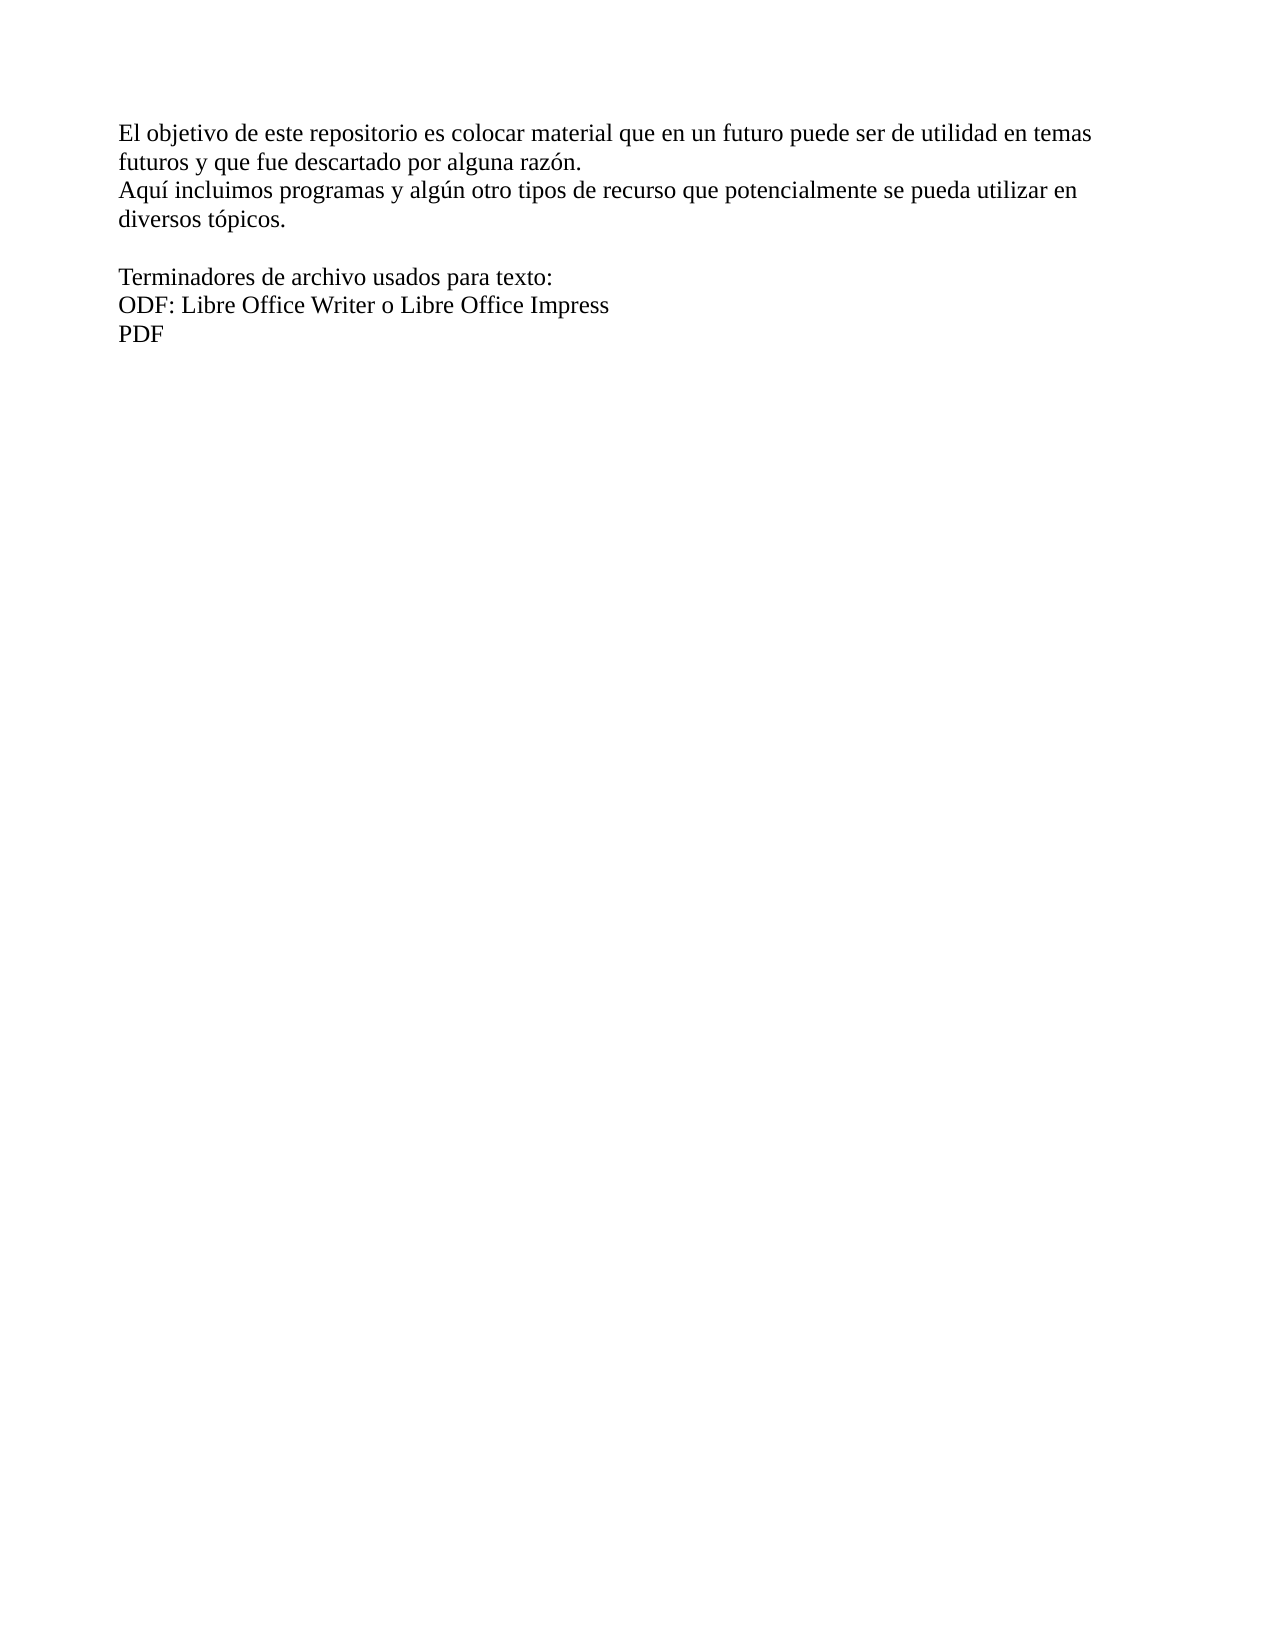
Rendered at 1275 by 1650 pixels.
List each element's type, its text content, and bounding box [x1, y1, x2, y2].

text ODF: Libre Office Writer o Libre Office Impress [118, 291, 1157, 319]
text Terminadores de archivo usados para texto: [118, 262, 1157, 291]
text PDF [118, 319, 1157, 348]
text Aquí incluimos programas y algún otro tipos de recurso que potencialmente se pueda utilizar en diversos tópicos. [118, 176, 1157, 233]
text El objetivo de este repositorio es colocar material que en un futuro puede ser de utilidad en temas futuros y que fue descartado por alguna razón. [118, 118, 1157, 176]
